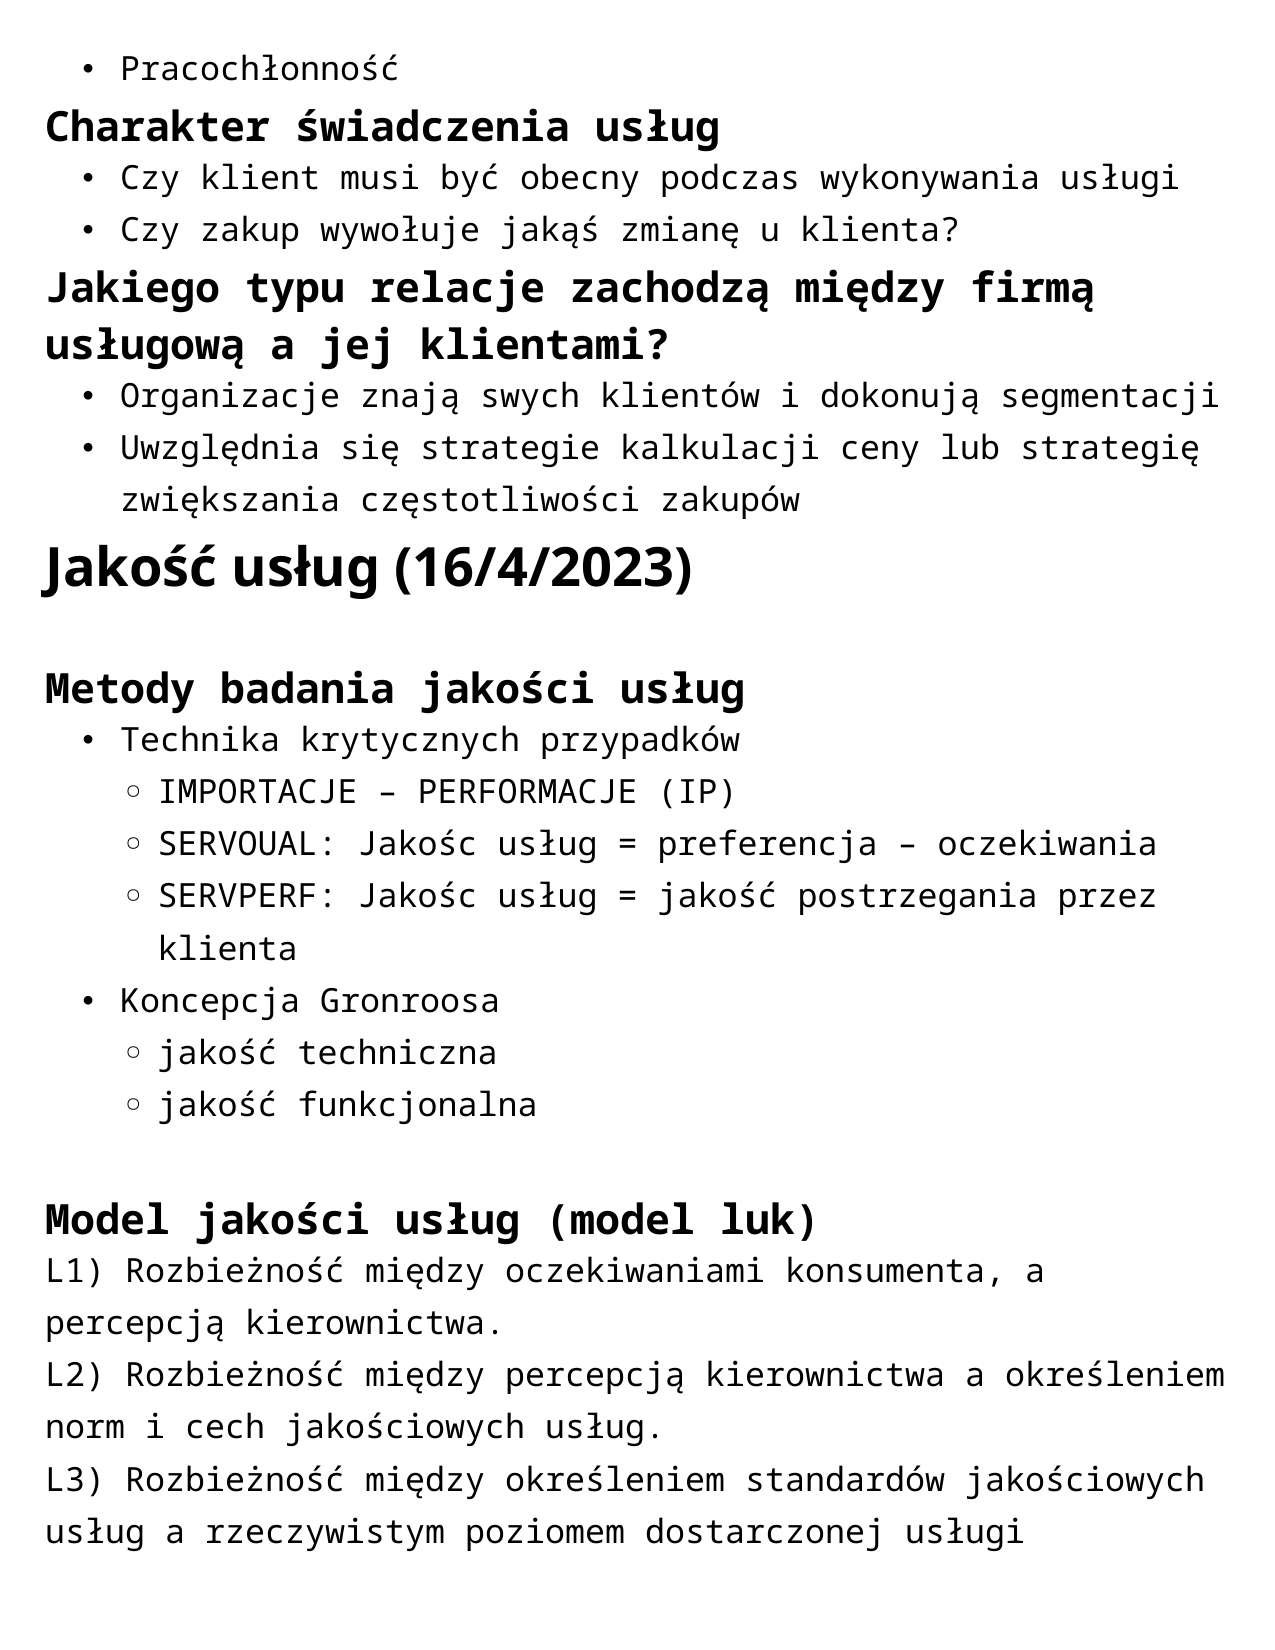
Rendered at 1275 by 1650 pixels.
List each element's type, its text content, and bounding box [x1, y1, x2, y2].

list Pracochłonność [82, 45, 1230, 90]
text L1) Rozbieżność między oczekiwaniami konsumenta, a percepcją kierownictwa. [45, 1247, 1230, 1344]
subtitle Metody badania jakości usług [45, 659, 1230, 716]
text L2) Rozbieżność między percepcją kierownictwa a określeniem norm i cech jakościowych usług. [45, 1351, 1230, 1449]
list Uwzględnia się strategie kalkulacji ceny lub strategię zwiększania częstotliwości zakupów [82, 424, 1230, 522]
list SERVOUAL: Jakośc usług = preferencja – oczekiwania [120, 820, 1230, 866]
subtitle Model jakości usług (model luk) [45, 1190, 1230, 1247]
subtitle Charakter świadczenia usług [45, 97, 1230, 154]
list SERVPERF: Jakośc usług = jakość postrzegania przez klienta [120, 872, 1230, 970]
list Technika krytycznych przypadków [82, 716, 1230, 761]
list Koncepcja Gronroosa [82, 977, 1230, 1022]
list Organizacje znają swych klientów i dokonują segmentacji [82, 372, 1230, 417]
subtitle Jakiego typu relacje zachodzą między firmą usługową a jej klientami? [45, 258, 1230, 372]
text L3) Rozbieżność między określeniem standardów jakościowych usług a rzeczywistym poziomem dostarczonej usługi [45, 1456, 1230, 1553]
list Czy zakup wywołuje jakąś zmianę u klienta? [82, 206, 1230, 252]
list jakość funkcjonalna [120, 1081, 1230, 1126]
list jakość techniczna [120, 1029, 1230, 1074]
list Czy klient musi być obecny podczas wykonywania usługi [82, 154, 1230, 199]
subtitle Jakość usług (16/4/2023) [45, 528, 1230, 602]
list IMPORTACJE – PERFORMACJE (IP) [120, 768, 1230, 813]
